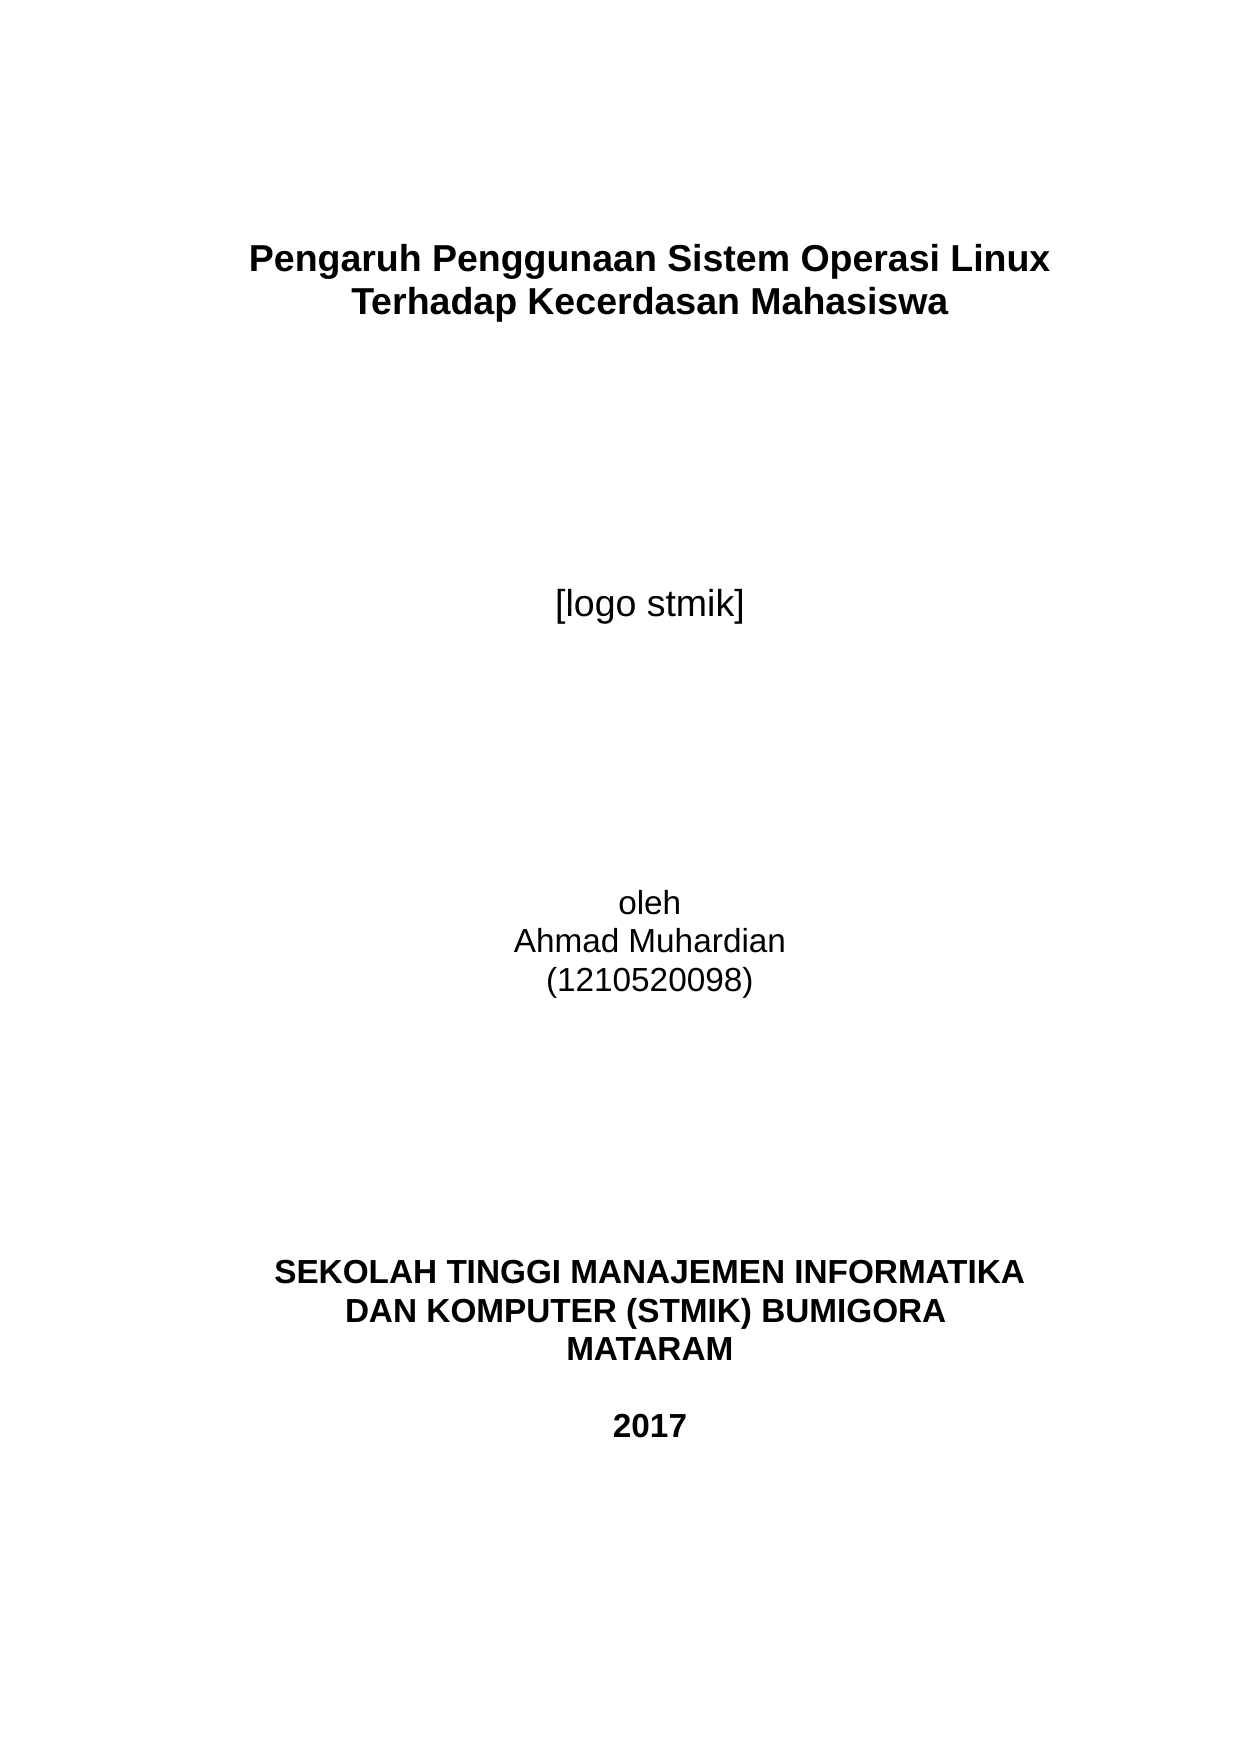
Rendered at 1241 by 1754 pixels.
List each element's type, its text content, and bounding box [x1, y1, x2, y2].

text oleh [236, 883, 1063, 922]
text MATARAM [236, 1329, 1063, 1368]
text (1210520098) [236, 960, 1063, 998]
text 2017 [236, 1406, 1063, 1445]
text Ahmad Muhardian [236, 922, 1063, 960]
text Pengaruh Penggunaan Sistem Operasi Linux Terhadap Kecerdasan Mahasiswa [236, 236, 1063, 322]
text SEKOLAH TINGGI MANAJEMEN INFORMATIKA DAN KOMPUTER (STMIK) BUMIGORA [236, 1252, 1063, 1329]
text [logo stmik] [236, 581, 1063, 624]
